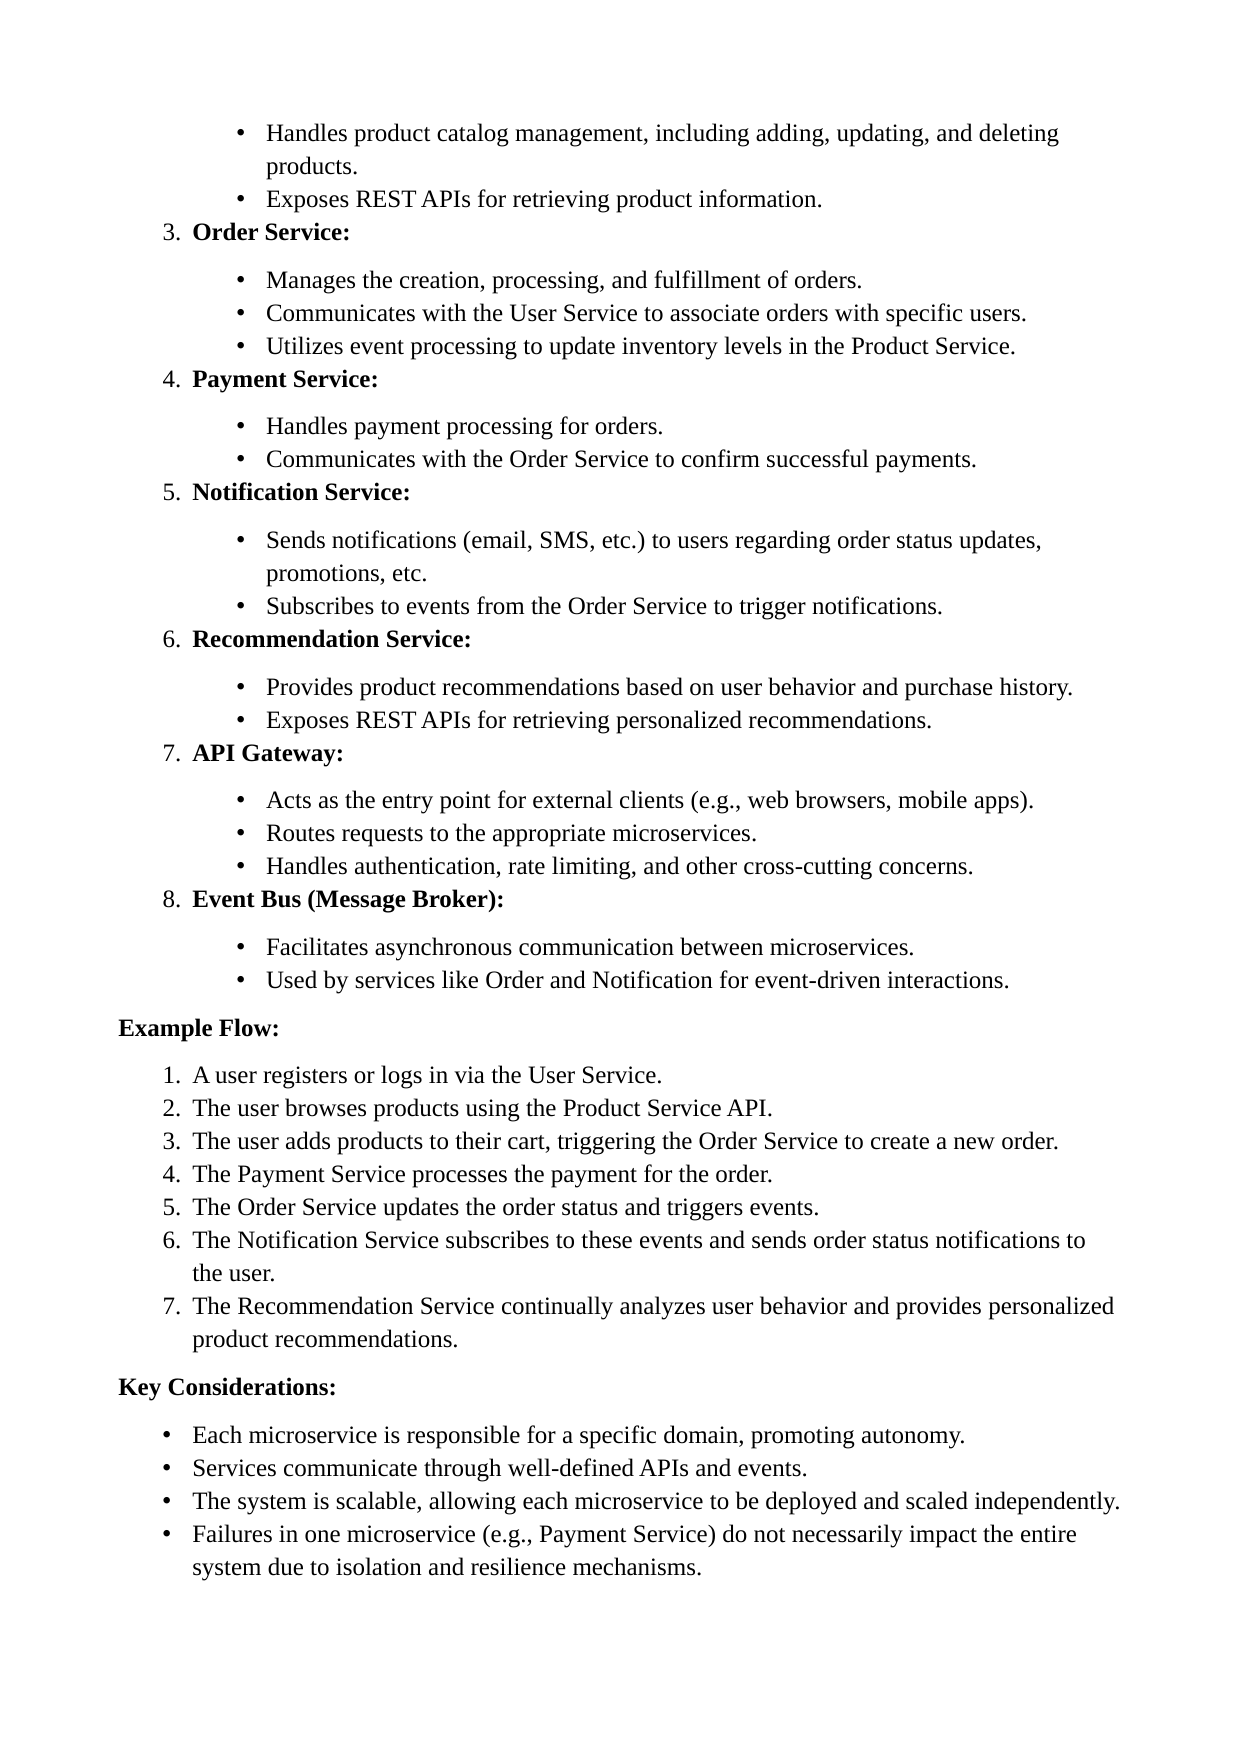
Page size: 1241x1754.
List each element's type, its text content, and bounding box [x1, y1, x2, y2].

list Order Service: [162, 217, 1122, 246]
list The Payment Service processes the payment for the order. [162, 1159, 1122, 1188]
list A user registers or logs in via the User Service. [162, 1060, 1122, 1089]
list Event Bus (Message Broker): [162, 884, 1122, 913]
list Routes requests to the appropriate microservices. [236, 818, 1122, 847]
list API Gateway: [162, 738, 1122, 767]
list Provides product recommendations based on user behavior and purchase history. [236, 672, 1122, 701]
list Failures in one microservice (e.g., Payment Service) do not necessarily impact the entire system due to isolation and resilience mechanisms. [162, 1519, 1122, 1581]
list Handles payment processing for orders. [236, 411, 1122, 440]
list Sends notifications (email, SMS, etc.) to users regarding order status updates, promotions, etc. [236, 525, 1122, 587]
list Utilizes event processing to update inventory levels in the Product Service. [236, 331, 1122, 359]
list Exposes REST APIs for retrieving product information. [236, 184, 1122, 213]
list Facilitates asynchronous communication between microservices. [236, 932, 1122, 961]
list The user browses products using the Product Service API. [162, 1093, 1122, 1122]
list The system is scalable, allowing each microservice to be deployed and scaled independently. [162, 1486, 1122, 1514]
list Communicates with the User Service to associate orders with specific users. [236, 298, 1122, 327]
list Subscribes to events from the Order Service to trigger notifications. [236, 591, 1122, 620]
text Key Considerations: [118, 1372, 1122, 1401]
list Recommendation Service: [162, 624, 1122, 653]
list The Order Service updates the order status and triggers events. [162, 1192, 1122, 1221]
list Acts as the entry point for external clients (e.g., web browsers, mobile apps). [236, 785, 1122, 814]
list Payment Service: [162, 364, 1122, 393]
list Communicates with the Order Service to confirm successful payments. [236, 444, 1122, 473]
text Example Flow: [118, 1013, 1122, 1041]
list Exposes REST APIs for retrieving personalized recommendations. [236, 705, 1122, 733]
list The user adds products to their cart, triggering the Order Service to create a new order. [162, 1126, 1122, 1155]
list Used by services like Order and Notification for event-driven interactions. [236, 965, 1122, 994]
list Handles product catalog management, including adding, updating, and deleting products. [236, 118, 1122, 180]
list The Notification Service subscribes to these events and sends order status notifications to the user. [162, 1225, 1122, 1287]
list Handles authentication, rate limiting, and other cross-cutting concerns. [236, 851, 1122, 880]
list The Recommendation Service continually analyzes user behavior and provides personalized product recommendations. [162, 1291, 1122, 1353]
list Services communicate through well-defined APIs and events. [162, 1453, 1122, 1481]
list Notification Service: [162, 477, 1122, 506]
list Manages the creation, processing, and fulfillment of orders. [236, 265, 1122, 293]
list Each microservice is responsible for a specific domain, promoting autonomy. [162, 1420, 1122, 1448]
